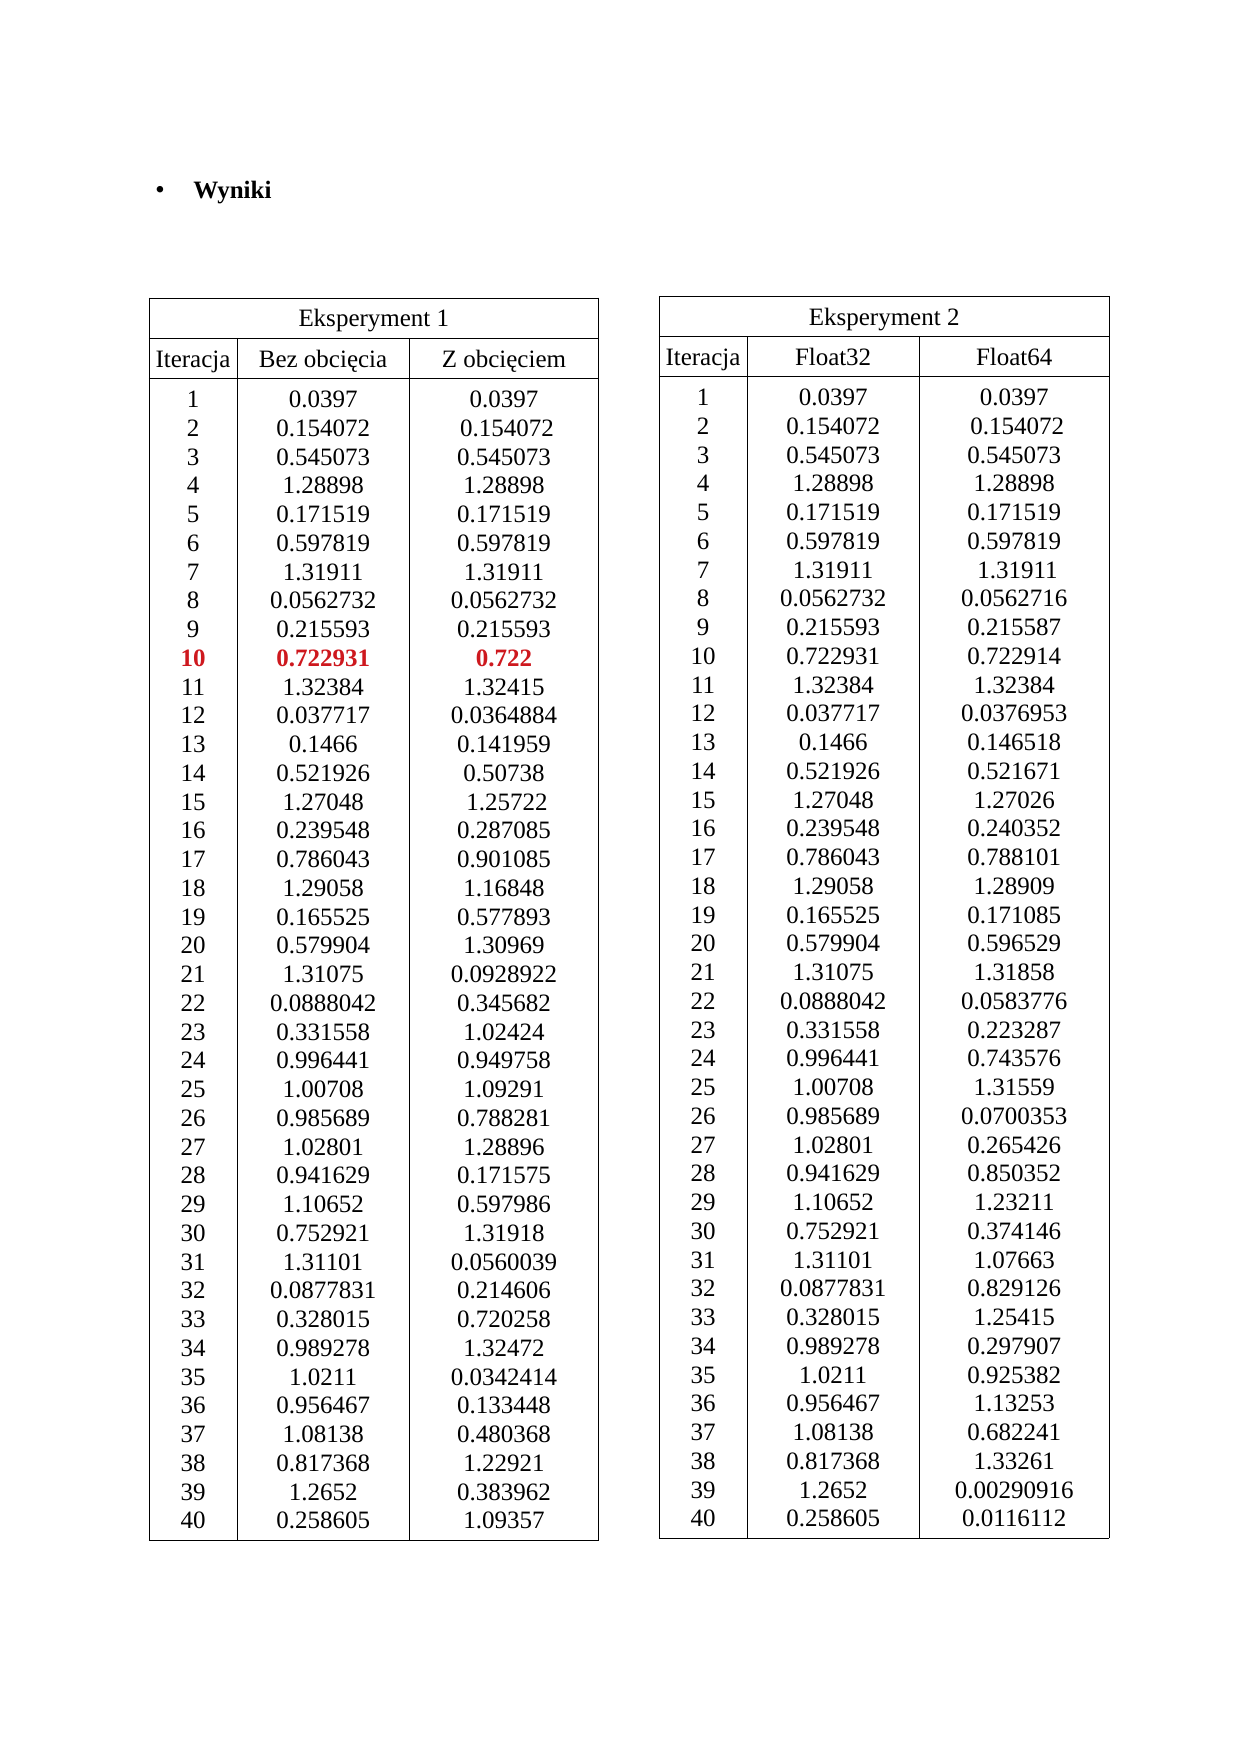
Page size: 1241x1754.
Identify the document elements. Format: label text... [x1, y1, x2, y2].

table_cell Bez obcięcia [238, 339, 409, 378]
list Wyniki [156, 176, 1122, 204]
table_cell Float64 [920, 337, 1109, 376]
table_cell 0.0397 0.154072 0.545073 1.28898 0.171519 0.597819 1.31911 0.0562732 0.215593 0.722931 1.32384 0.037717 0.1466 0.521926 1.27048 0.239548 0.786043 1.29058 0.165525 0.579904 1.31075 0.0888042 0.331558 0.996441 1.00708 0.985689 1.02801 0.941629 1.10652 0.752921 1.31101 0.0877831 0.328015 0.989278 1.0211 0.956467 1.08138 0.817368 1.2652 0.258605 [748, 377, 919, 1538]
table_cell 0.0397 0.154072 0.545073 1.28898 0.171519 0.597819 1.31911 0.0562732 0.215593 0.722 1.32415 0.0364884 0.141959 0.50738 1.25722 0.287085 0.901085 1.16848 0.577893 1.30969 0.0928922 0.345682 1.02424 0.949758 1.09291 0.788281 1.28896 0.171575 0.597986 1.31918 0.0560039 0.214606 0.720258 1.32472 0.0342414 0.133448 0.480368 1.22921 0.383962 1.09357 [410, 379, 598, 1540]
table_cell 0.0397 0.154072 0.545073 1.28898 0.171519 0.597819 1.31911 0.0562716 0.215587 0.722914 1.32384 0.0376953 0.146518 0.521671 1.27026 0.240352 0.788101 1.28909 0.171085 0.596529 1.31858 0.0583776 0.223287 0.743576 1.31559 0.0700353 0.265426 0.850352 1.23211 0.374146 1.07663 0.829126 1.25415 0.297907 0.925382 1.13253 0.682241 1.33261 0.00290916 0.0116112 [920, 377, 1109, 1538]
table_cell Z obcięciem [410, 339, 598, 378]
table_cell 1 2 3 4 5 6 7 8 9 10 11 12 13 14 15 16 17 18 19 20 21 22 23 24 25 26 27 28 29 30 31 32 33 34 35 36 37 38 39 40 [660, 377, 747, 1538]
table_cell 1 2 3 4 5 6 7 8 9 10 11 12 13 14 15 16 17 18 19 20 21 22 23 24 25 26 27 28 29 30 31 32 33 34 35 36 37 38 39 40 [150, 379, 237, 1540]
table_cell 0.0397 0.154072 0.545073 1.28898 0.171519 0.597819 1.31911 0.0562732 0.215593 0.722931 1.32384 0.037717 0.1466 0.521926 1.27048 0.239548 0.786043 1.29058 0.165525 0.579904 1.31075 0.0888042 0.331558 0.996441 1.00708 0.985689 1.02801 0.941629 1.10652 0.752921 1.31101 0.0877831 0.328015 0.989278 1.0211 0.956467 1.08138 0.817368 1.2652 0.258605 [238, 379, 409, 1540]
table_header Eksperyment 1 [150, 299, 598, 338]
table_header Eksperyment 2 [660, 297, 1109, 336]
table_cell Float32 [748, 337, 919, 376]
table_cell Iteracja [150, 339, 237, 378]
table_cell Iteracja [660, 337, 747, 376]
